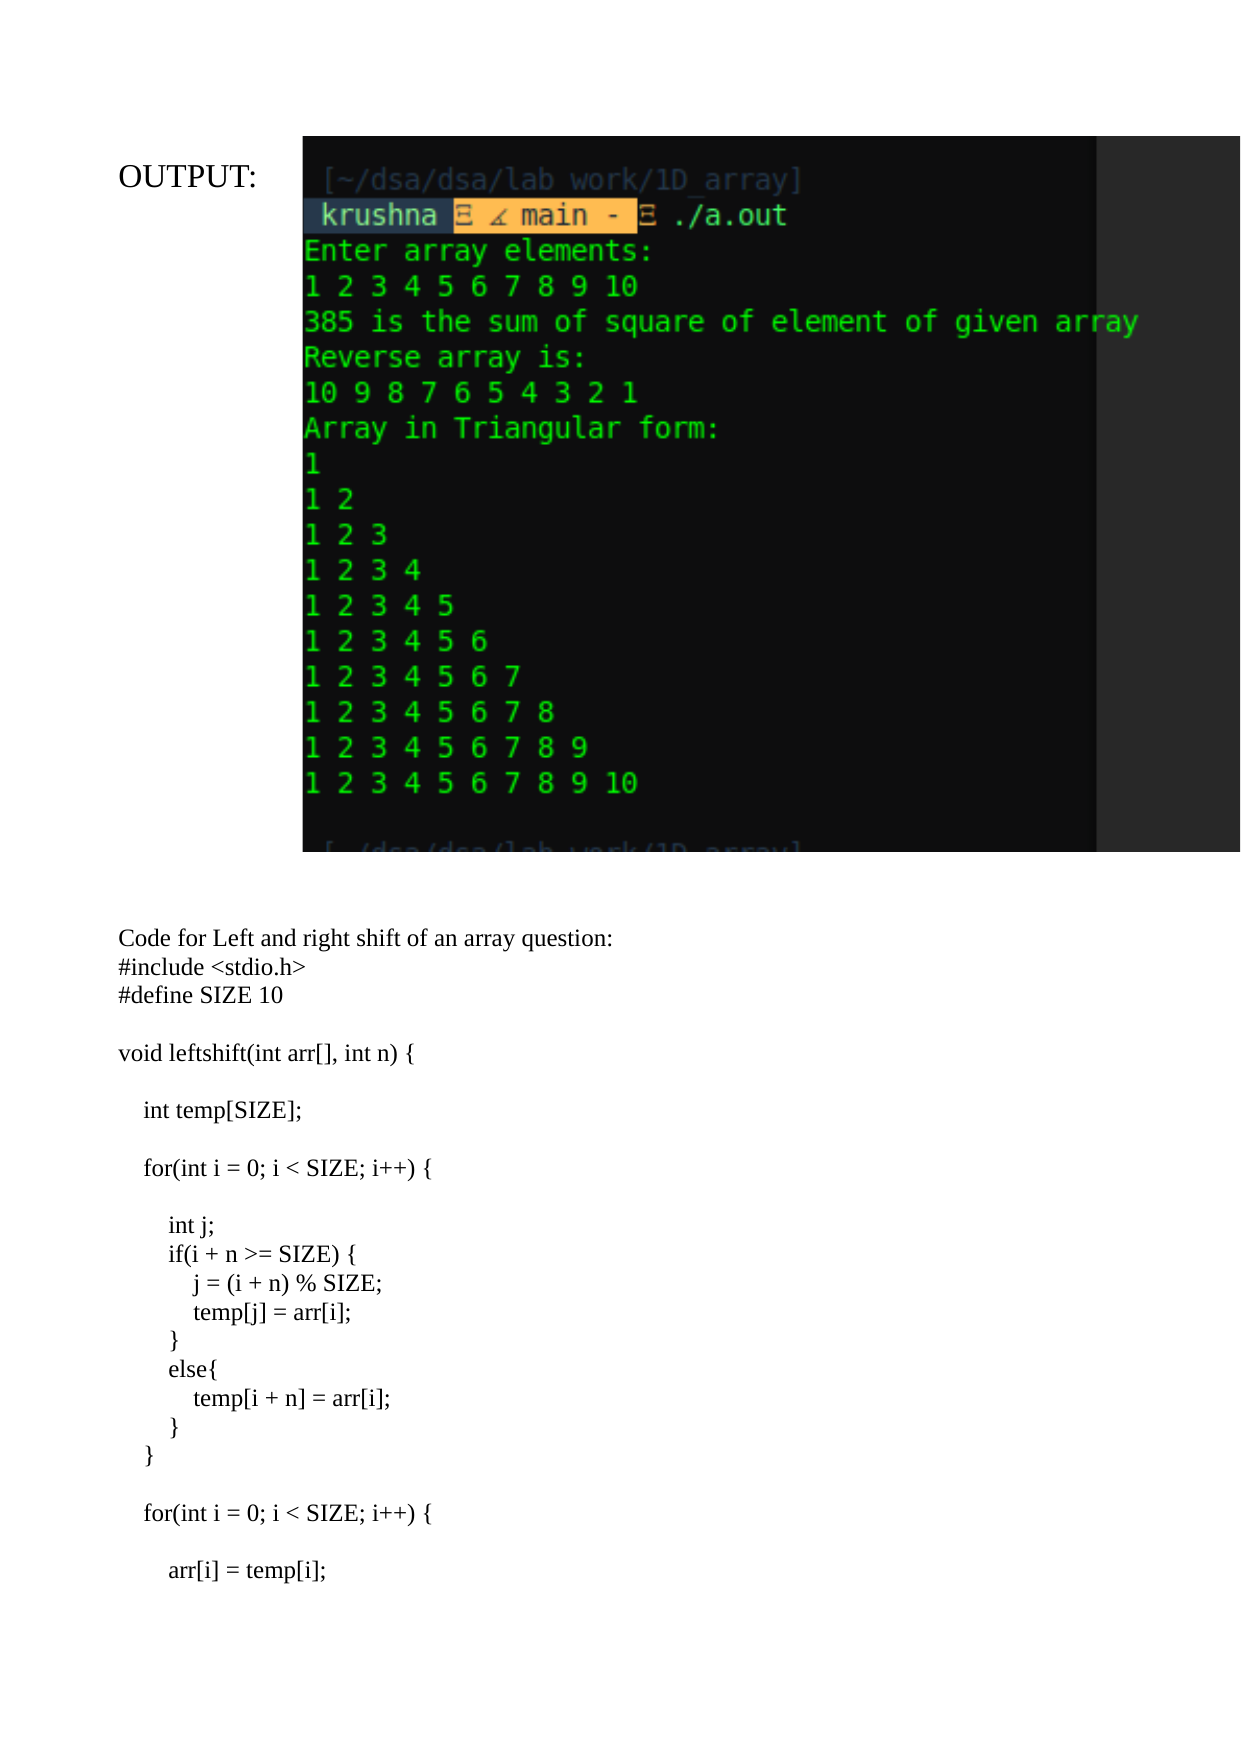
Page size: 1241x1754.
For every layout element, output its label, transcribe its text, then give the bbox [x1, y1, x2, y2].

text } [118, 1326, 1122, 1354]
text for(int i = 0; i < SIZE; i++) { [118, 1153, 1122, 1182]
text void leftshift(int arr[], int n) { [118, 1038, 1122, 1067]
text #include <stdio.h> [118, 952, 1122, 981]
text arr[i] = temp[i]; [118, 1556, 1122, 1584]
text } [118, 1412, 1122, 1441]
text Code for Left and right shift of an array question: [118, 923, 1122, 952]
picture [302, 136, 1241, 852]
text OUTPUT: [118, 156, 302, 195]
text int j; [118, 1211, 1122, 1239]
text if(i + n >= SIZE) { [118, 1239, 1122, 1268]
text for(int i = 0; i < SIZE; i++) { [118, 1498, 1122, 1527]
text #define SIZE 10 [118, 981, 1122, 1009]
text int temp[SIZE]; [118, 1096, 1122, 1124]
text else{ [118, 1354, 1122, 1383]
text temp[i + n] = arr[i]; [118, 1383, 1122, 1412]
text j = (i + n) % SIZE; [118, 1268, 1122, 1297]
text temp[j] = arr[i]; [118, 1297, 1122, 1326]
text } [118, 1441, 1122, 1469]
